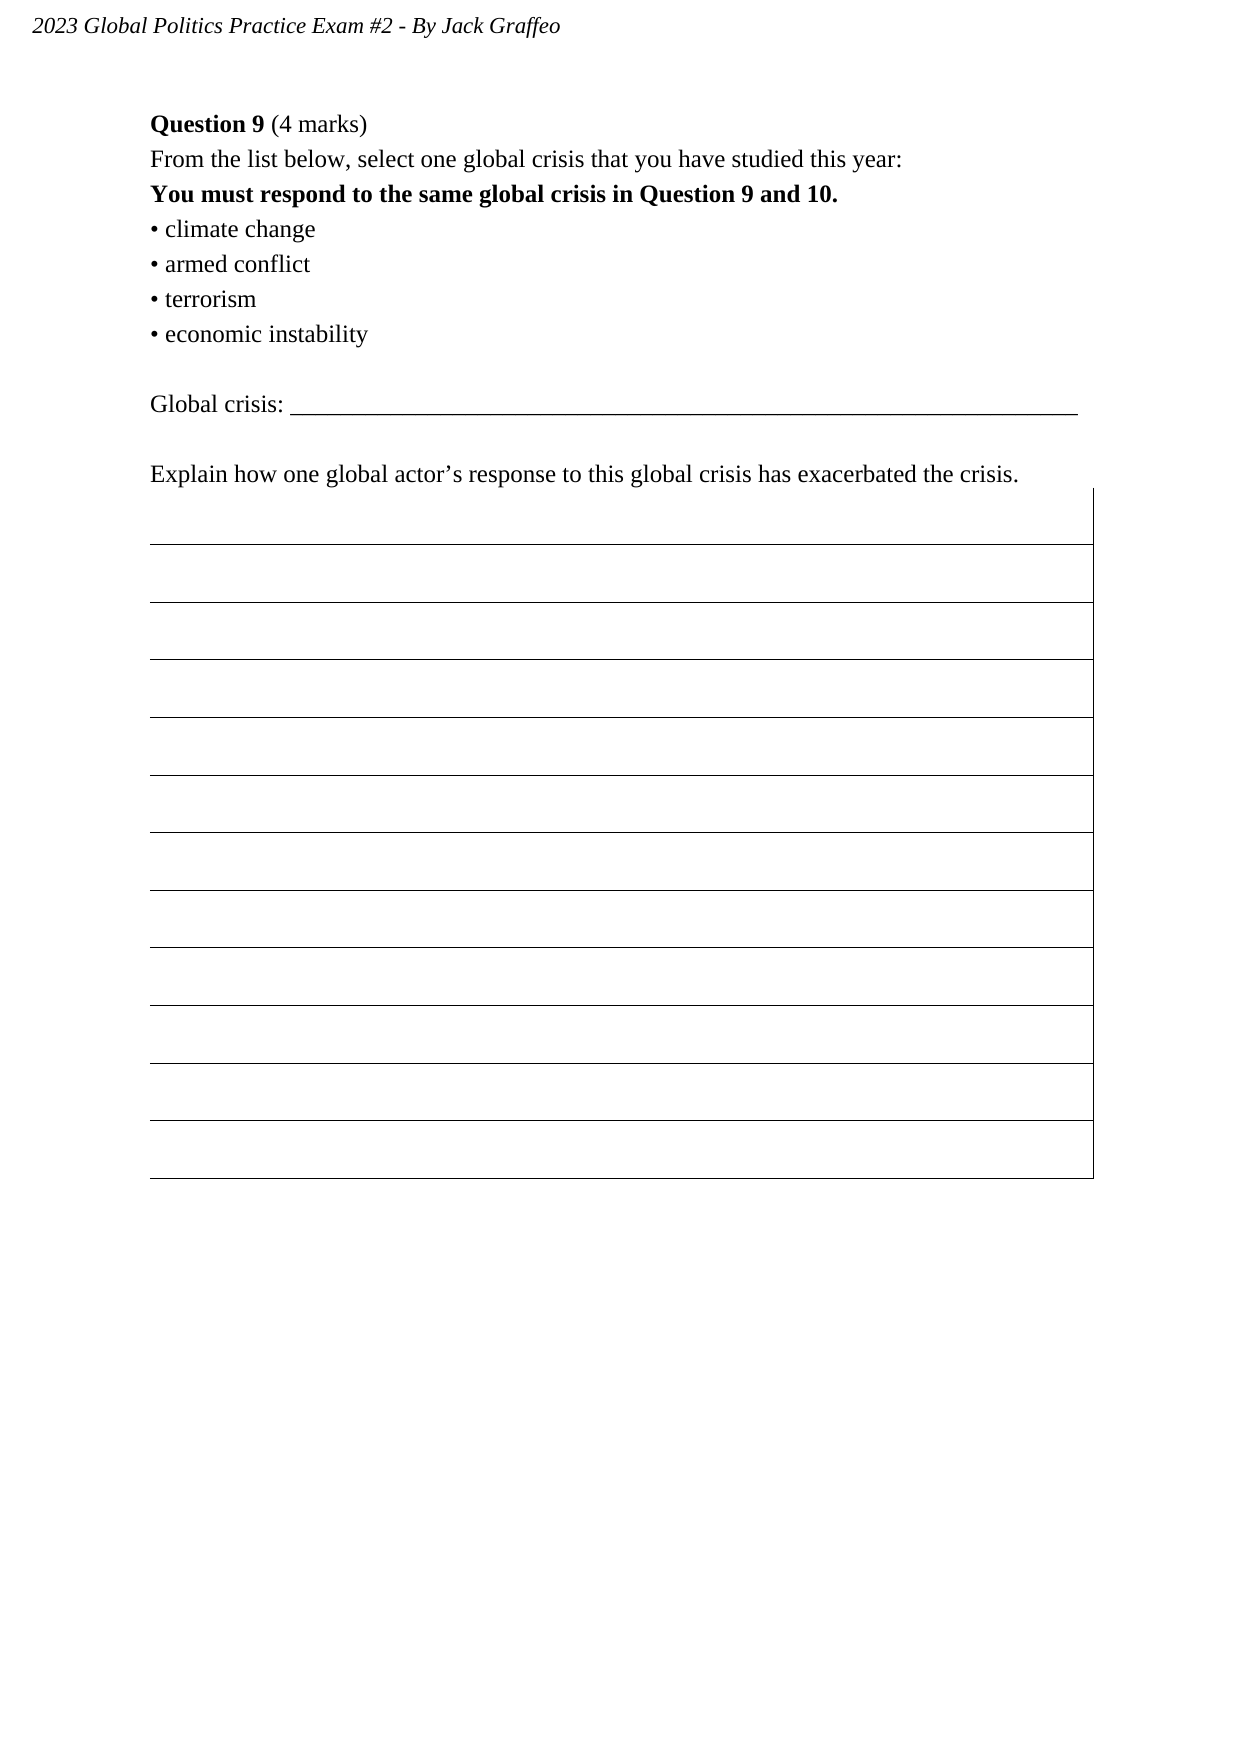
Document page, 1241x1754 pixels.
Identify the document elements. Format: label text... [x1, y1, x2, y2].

table_cell [150, 891, 1093, 947]
table_cell [150, 948, 1093, 1005]
table_cell [150, 1006, 1093, 1062]
table_cell [150, 603, 1093, 659]
text • climate change [150, 214, 1090, 242]
text Explain how one global actor’s response to this global crisis has exacerbated the crisis. [150, 459, 1090, 487]
text Question 9 (4 marks) [150, 109, 1090, 137]
table_cell [150, 1064, 1093, 1120]
table_cell [150, 1121, 1093, 1178]
text • terrorism [150, 284, 1090, 312]
table_header [150, 488, 1093, 544]
table_cell [150, 718, 1093, 774]
text From the list below, select one global crisis that you have studied this year: [150, 144, 1090, 172]
text • economic instability [150, 319, 1090, 347]
text You must respond to the same global crisis in Question 9 and 10. [150, 179, 1090, 207]
table_cell [150, 776, 1093, 832]
text Global crisis: _______________________________________________________________ [150, 389, 1090, 417]
table_cell [150, 660, 1093, 717]
text • armed conflict [150, 249, 1090, 277]
table_cell [150, 833, 1093, 890]
table_cell [150, 545, 1093, 602]
